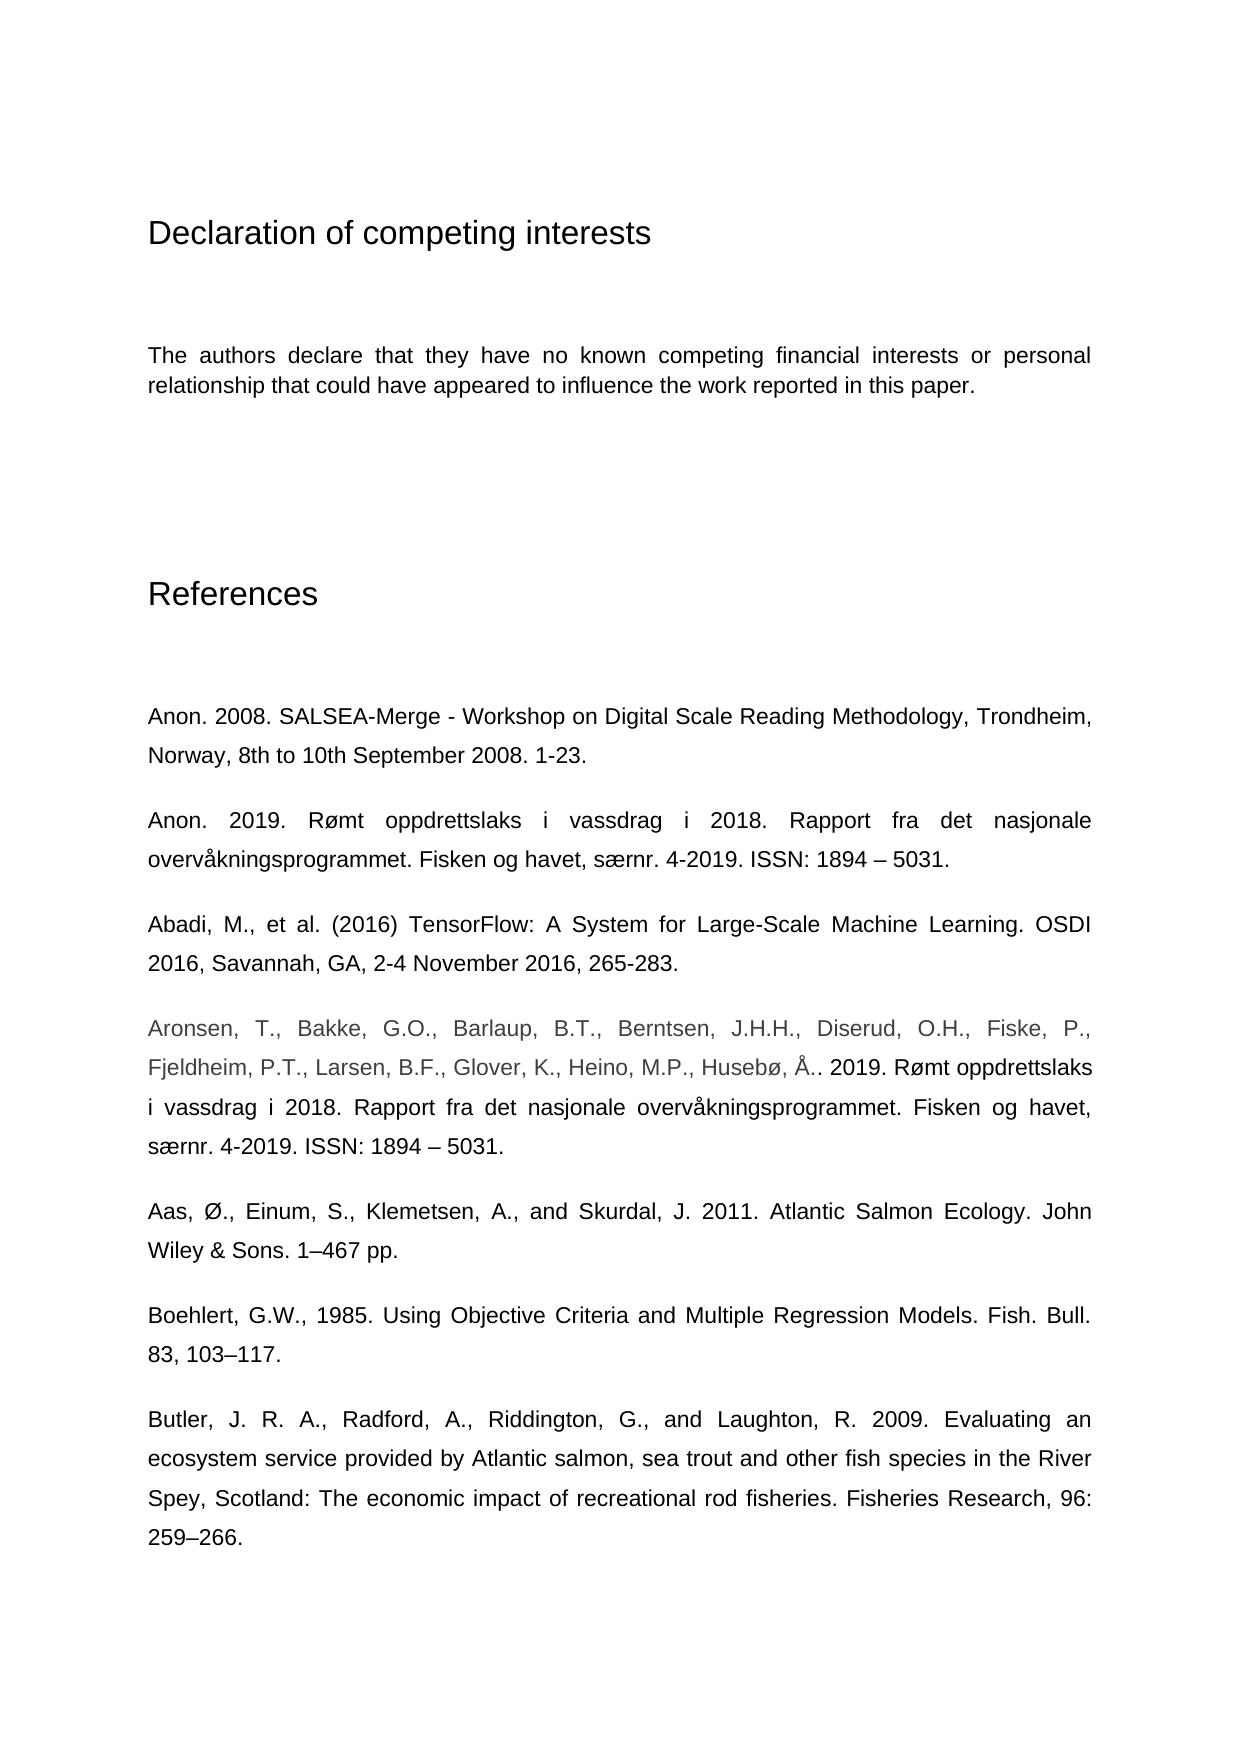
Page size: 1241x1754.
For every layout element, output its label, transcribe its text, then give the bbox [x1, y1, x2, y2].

text Boehlert, G.W., 1985. Using Objective Criteria and Multiple Regression Models. Fish. Bull. 83, 103–117. [148, 1302, 1093, 1368]
text Abadi, M., et al. (2016) TensorFlow: A System for Large-Scale Machine Learning. OSDI 2016, Savannah, GA, 2-4 November 2016, 265-283. [148, 911, 1093, 977]
text Aronsen, T., Bakke, G.O., Barlaup, B.T., Berntsen, J.H.H., Diserud, O.H., Fiske, P., Fjeldheim, P.T., Larsen, B.F., Glover, K., Heino, M.P., Husebø, Å.. 2019. Rømt oppdrettslaks i vassdrag i 2018. Rapport fra det nasjonale overvåkningsprogrammet. Fisken og havet, særnr. 4-2019. ISSN: 1894 – 5031. [148, 1015, 1093, 1160]
text Butler, J. R. A., Radford, A., Riddington, G., and Laughton, R. 2009. Evaluating an ecosystem service provided by Atlantic salmon, sea trout and other fish species in the River Spey, Scotland: The economic impact of recreational rod fisheries. Fisheries Research, 96: 259–266. [148, 1406, 1093, 1551]
text Anon. 2008. SALSEA-Merge - Workshop on Digital Scale Reading Methodology, Trondheim, Norway, 8th to 10th September 2008. 1-23. [148, 703, 1093, 769]
text Anon. 2019. Rømt oppdrettslaks i vassdrag i 2018. Rapport fra det nasjonale overvåkningsprogrammet. Fisken og havet, særnr. 4-2019. ISSN: 1894 – 5031. [148, 807, 1093, 873]
subtitle References [83, 509, 1157, 677]
subtitle Declaration of competing interests [83, 149, 1157, 316]
text The authors declare that they have no known competing financial interests or personal relationship that could have appeared to influence the work reported in this paper. [148, 342, 1093, 399]
text Aas, Ø., Einum, S., Klemetsen, A., and Skurdal, J. 2011. Atlantic Salmon Ecology. John Wiley & Sons. 1–467 pp. [148, 1198, 1093, 1264]
